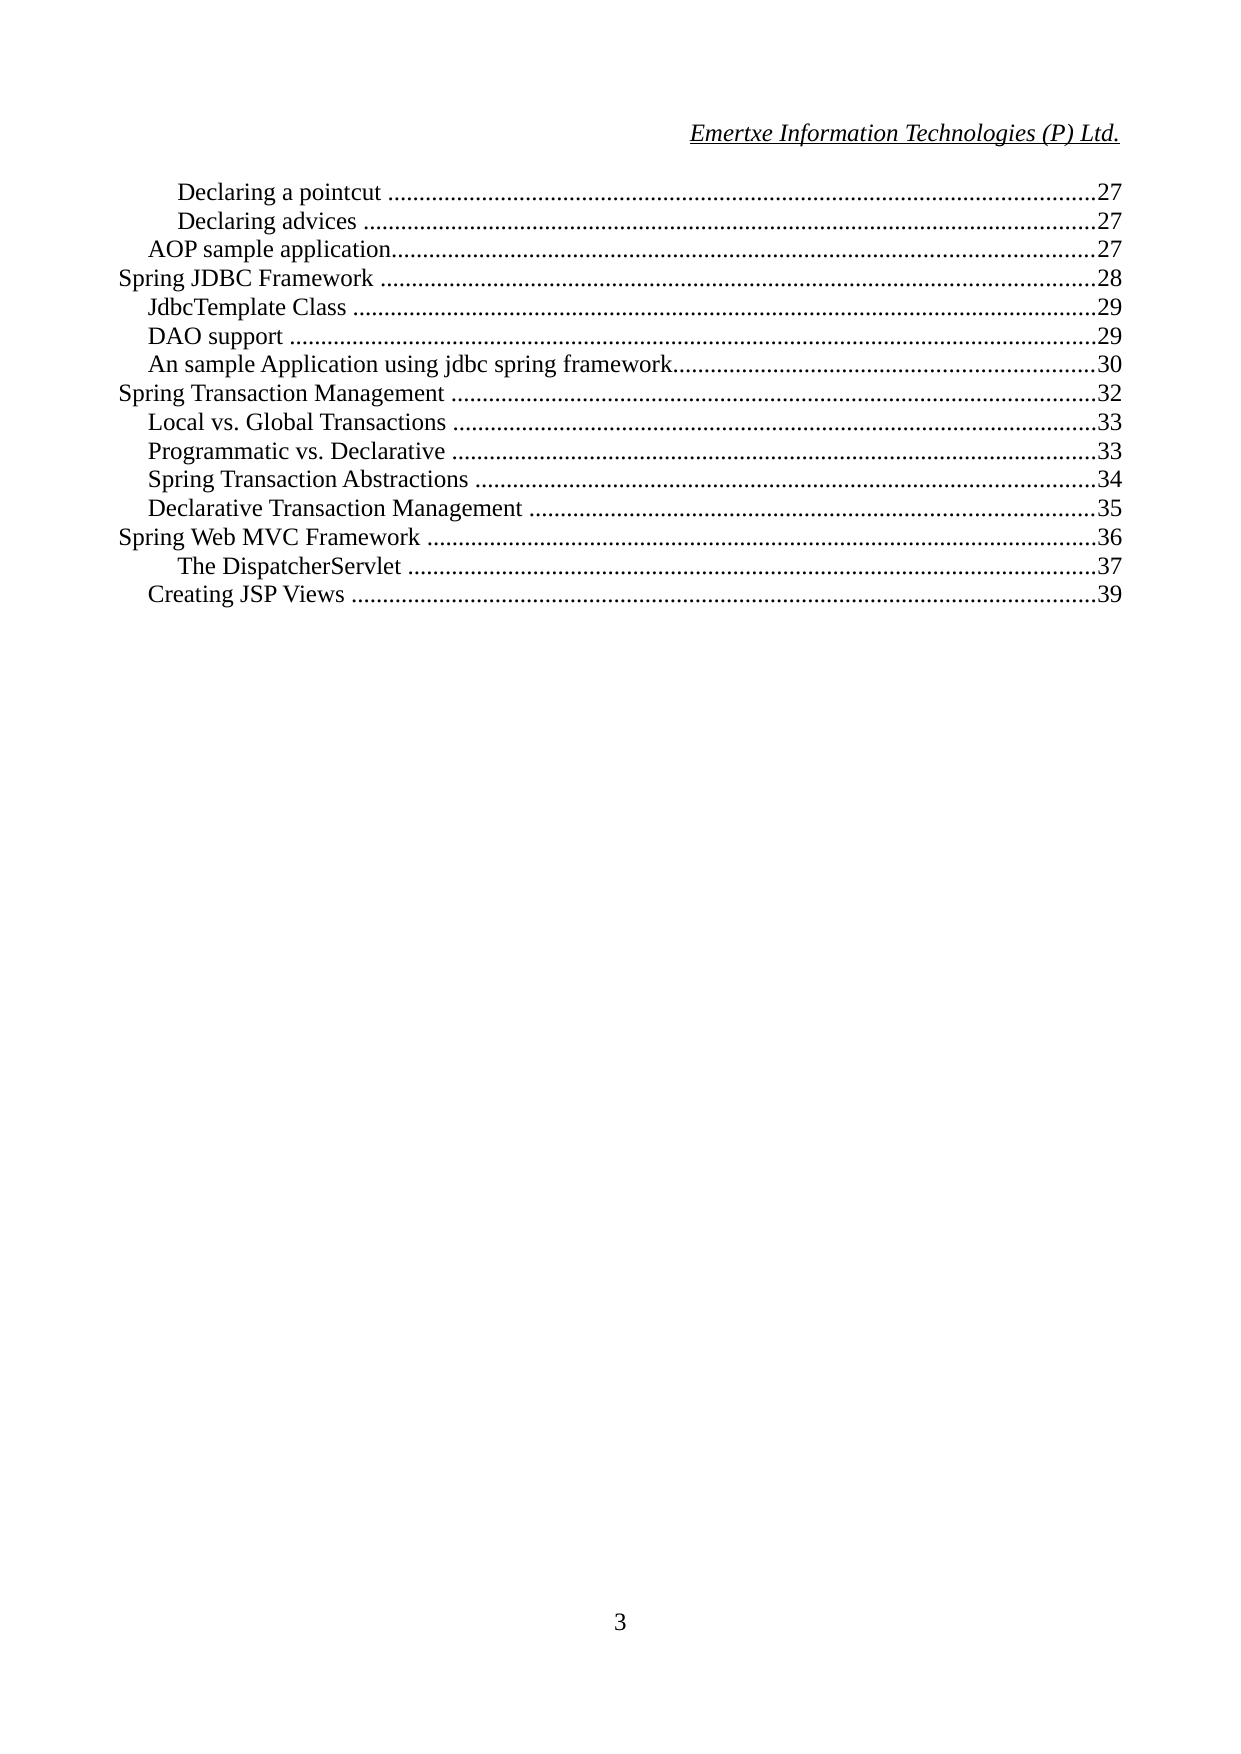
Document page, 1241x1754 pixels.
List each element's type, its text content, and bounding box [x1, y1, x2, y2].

text The DispatcherServlet 37 [177, 551, 1122, 579]
text Declaring a pointcut 27 [177, 177, 1122, 206]
text Creating JSP Views 39 [148, 579, 1122, 608]
text AOP sample application 27 [148, 234, 1122, 263]
text Spring Web MVC Framework 36 [118, 522, 1122, 551]
text An sample Application using jdbc spring framework 30 [148, 349, 1122, 378]
text Spring Transaction Management 32 [118, 378, 1122, 407]
text Local vs. Global Transactions 33 [148, 407, 1122, 436]
text Programmatic vs. Declarative 33 [148, 436, 1122, 464]
text Spring Transaction Abstractions 34 [148, 464, 1122, 493]
text Spring JDBC Framework 28 [118, 263, 1122, 292]
text JdbcTemplate Class 29 [148, 292, 1122, 321]
text Declarative Transaction Management 35 [148, 493, 1122, 522]
text Declaring advices 27 [177, 206, 1122, 234]
text DAO support 29 [148, 321, 1122, 349]
